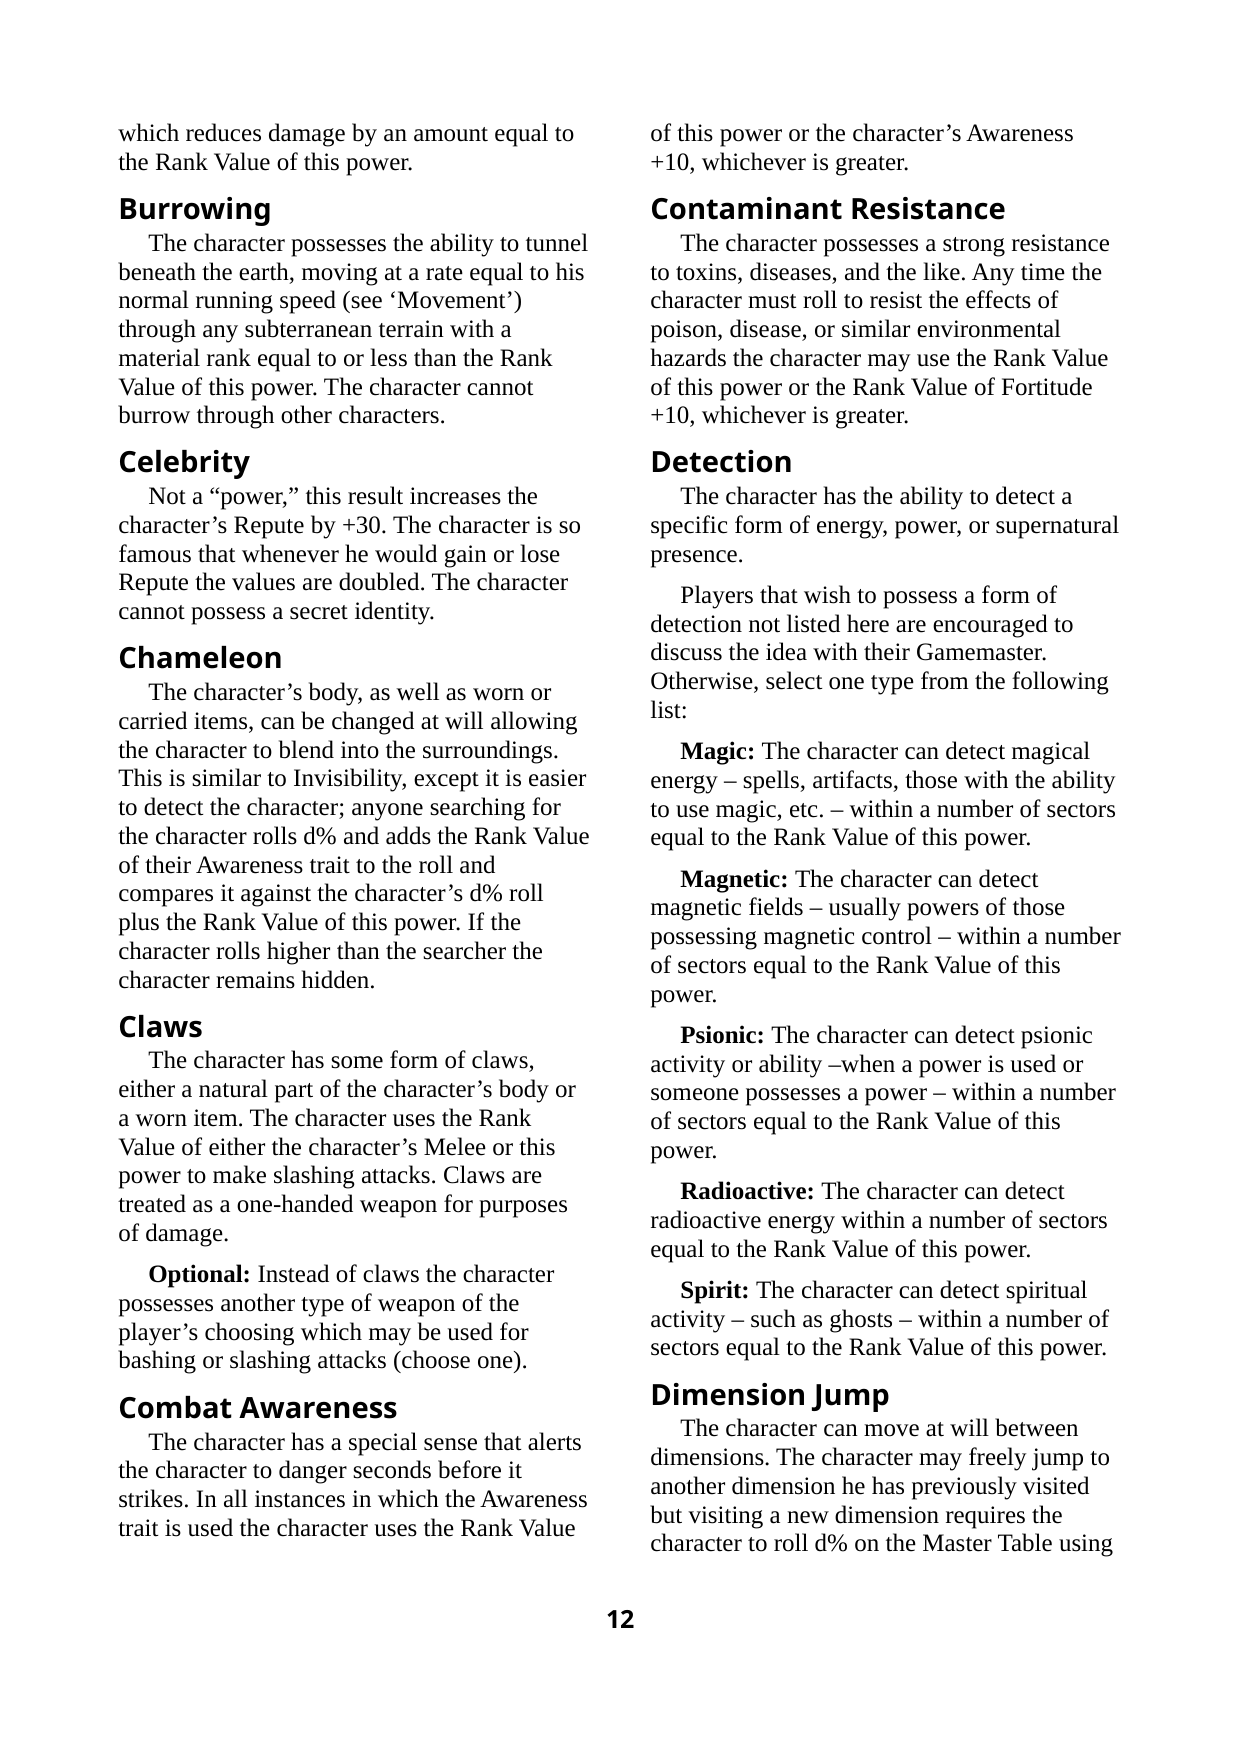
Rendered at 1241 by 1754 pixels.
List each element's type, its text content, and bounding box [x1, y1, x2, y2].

subtitle Claws [118, 1006, 590, 1046]
text The character possesses the ability to tunnel beneath the earth, moving at a rate equal to his normal running speed (see ‘Movement’) through any subterranean terrain with a material rank equal to or less than the Rank Value of this power. The character cannot burrow through other characters. [118, 228, 590, 429]
subtitle Chameleon [118, 637, 590, 677]
text Players that wish to possess a form of detection not listed here are encouraged to discuss the idea with their Gamemaster. Otherwise, select one type from the following list: [650, 580, 1122, 724]
text Optional: Instead of claws the character possesses another type of weapon of the player’s choosing which may be used for bashing or slashing attacks (choose one). [118, 1259, 590, 1374]
text Magic: The character can detect magical energy – spells, artifacts, those with the ability to use magic, etc. – within a number of sectors equal to the Rank Value of this power. [650, 736, 1122, 851]
text Not a “power,” this result increases the character’s Repute by +30. The character is so famous that whenever he would gain or lose Repute the values are doubled. The character cannot possess a secret identity. [118, 481, 590, 625]
text The character has some form of claws, either a natural part of the character’s body or a worn item. The character uses the Rank Value of either the character’s Melee or this power to make slashing attacks. Claws are treated as a one-handed weapon for purposes of damage. [118, 1046, 590, 1247]
text which reduces damage by an amount equal to the Rank Value of this power. [118, 118, 590, 176]
text of this power or the character’s Awareness +10, whichever is greater. [650, 118, 1122, 176]
text Radioactive: The character can detect radioactive energy within a number of sectors equal to the Rank Value of this power. [650, 1176, 1122, 1262]
text The character’s body, as well as worn or carried items, can be changed at will allowing the character to blend into the surroundings. This is similar to Invisibility, except it is easier to detect the character; anyone searching for the character rolls d% and adds the Rank Value of their Awareness trait to the roll and compares it against the character’s d% roll plus the Rank Value of this power. If the character rolls higher than the searcher the character remains hidden. [118, 677, 590, 993]
subtitle Contaminant Resistance [650, 188, 1122, 228]
text The character has a special sense that alerts the character to danger seconds before it strikes. In all instances in which the Awareness trait is used the character uses the Rank Value [118, 1427, 590, 1542]
subtitle Celebrity [118, 442, 590, 481]
subtitle Detection [650, 442, 1122, 481]
text Spirit: The character can detect spiritual activity – such as ghosts – within a number of sectors equal to the Rank Value of this power. [650, 1275, 1122, 1361]
subtitle Combat Awareness [118, 1387, 590, 1427]
text Psionic: The character can detect psionic activity or ability –when a power is used or someone possesses a power – within a number of sectors equal to the Rank Value of this power. [650, 1020, 1122, 1164]
subtitle Dimension Jump [650, 1374, 1122, 1413]
text The character has the ability to detect a specific form of energy, power, or supernatural presence. [650, 481, 1122, 567]
text The character can move at will between dimensions. The character may freely jump to another dimension he has previously visited but visiting a new dimension requires the character to roll d% on the Master Table using [650, 1413, 1122, 1557]
subtitle Burrowing [118, 188, 590, 228]
text Magnetic: The character can detect magnetic fields – usually powers of those possessing magnetic control – within a number of sectors equal to the Rank Value of this power. [650, 864, 1122, 1007]
text The character possesses a strong resistance to toxins, diseases, and the like. Any time the character must roll to resist the effects of poison, disease, or similar environmental hazards the character may use the Rank Value of this power or the Rank Value of Fortitude +10, whichever is greater. [650, 228, 1122, 429]
